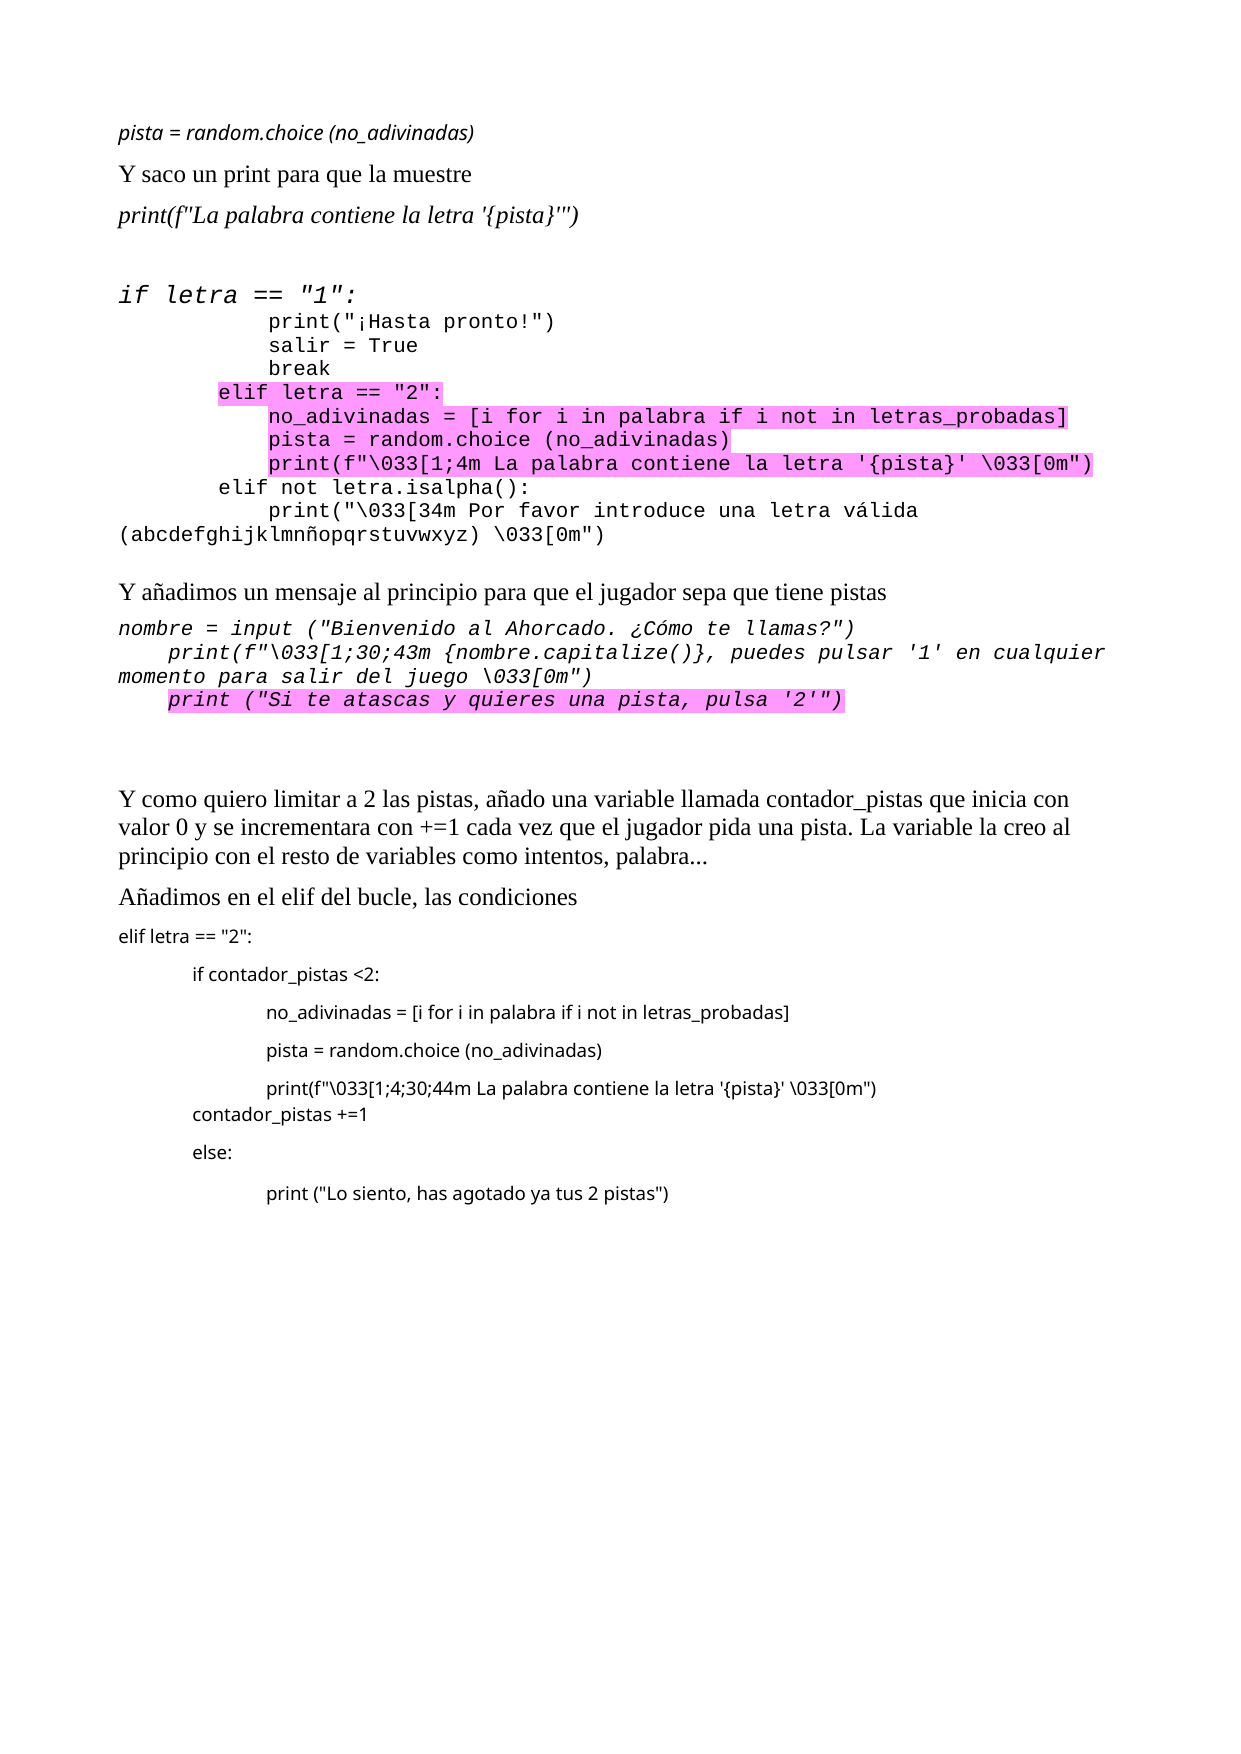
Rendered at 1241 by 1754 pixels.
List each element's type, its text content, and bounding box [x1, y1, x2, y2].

text print("¡Hasta pronto!") [118, 311, 1122, 335]
text print(f"\033[1;4m La palabra contiene la letra '{pista}' \033[0m") [118, 453, 1122, 477]
text Y añadimos un mensaje al principio para que el jugador sepa que tiene pistas [118, 577, 1122, 606]
text print(f"\033[1;4;30;44m La palabra contiene la letra '{pista}' \033[0m") contador_pistas +=1 [118, 1076, 1122, 1127]
text nombre = input ("Bienvenido al Ahorcado. ¿Cómo te llamas?") [118, 618, 1122, 642]
text print ("Si te atascas y quieres una pista, pulsa '2'") [118, 689, 1122, 713]
text if letra == "1": [118, 283, 1122, 311]
text print("\033[34m Por favor introduce una letra válida (abcdefghijklmnñopqrstuvwxyz) \033[0m") [118, 500, 1122, 548]
text elif not letra.isalpha(): [118, 477, 1122, 500]
text no_adivinadas = [i for i in palabra if i not in letras_probadas] [118, 1000, 1122, 1025]
text pista = random.choice (no_adivinadas) [118, 1038, 1122, 1063]
text print(f"La palabra contiene la letra '{pista}'") [118, 200, 1122, 229]
text print ("Lo siento, has agotado ya tus 2 pistas") [118, 1177, 1122, 1206]
text salir = True [118, 335, 1122, 358]
text else: [118, 1139, 1122, 1165]
text elif letra == "2": [118, 924, 1122, 949]
text Añadimos en el elif del bucle, las condiciones [118, 882, 1122, 911]
text elif letra == "2": [118, 382, 1122, 406]
text break [118, 358, 1122, 382]
text pista = random.choice (no_adivinadas) [118, 118, 1122, 147]
text Y saco un print para que la muestre [118, 159, 1122, 188]
text print(f"\033[1;30;43m {nombre.capitalize()}, puedes pulsar '1' en cualquier momento para salir del juego \033[0m") [118, 642, 1122, 689]
text if contador_pistas <2: [118, 962, 1122, 987]
text pista = random.choice (no_adivinadas) [118, 429, 1122, 453]
text no_adivinadas = [i for i in palabra if i not in letras_probadas] [118, 406, 1122, 429]
text Y como quiero limitar a 2 las pistas, añado una variable llamada contador_pistas que inicia con valor 0 y se incrementara con +=1 cada vez que el jugador pida una pista. La variable la creo al principio con el resto de variables como intentos, palabra... [118, 784, 1122, 870]
